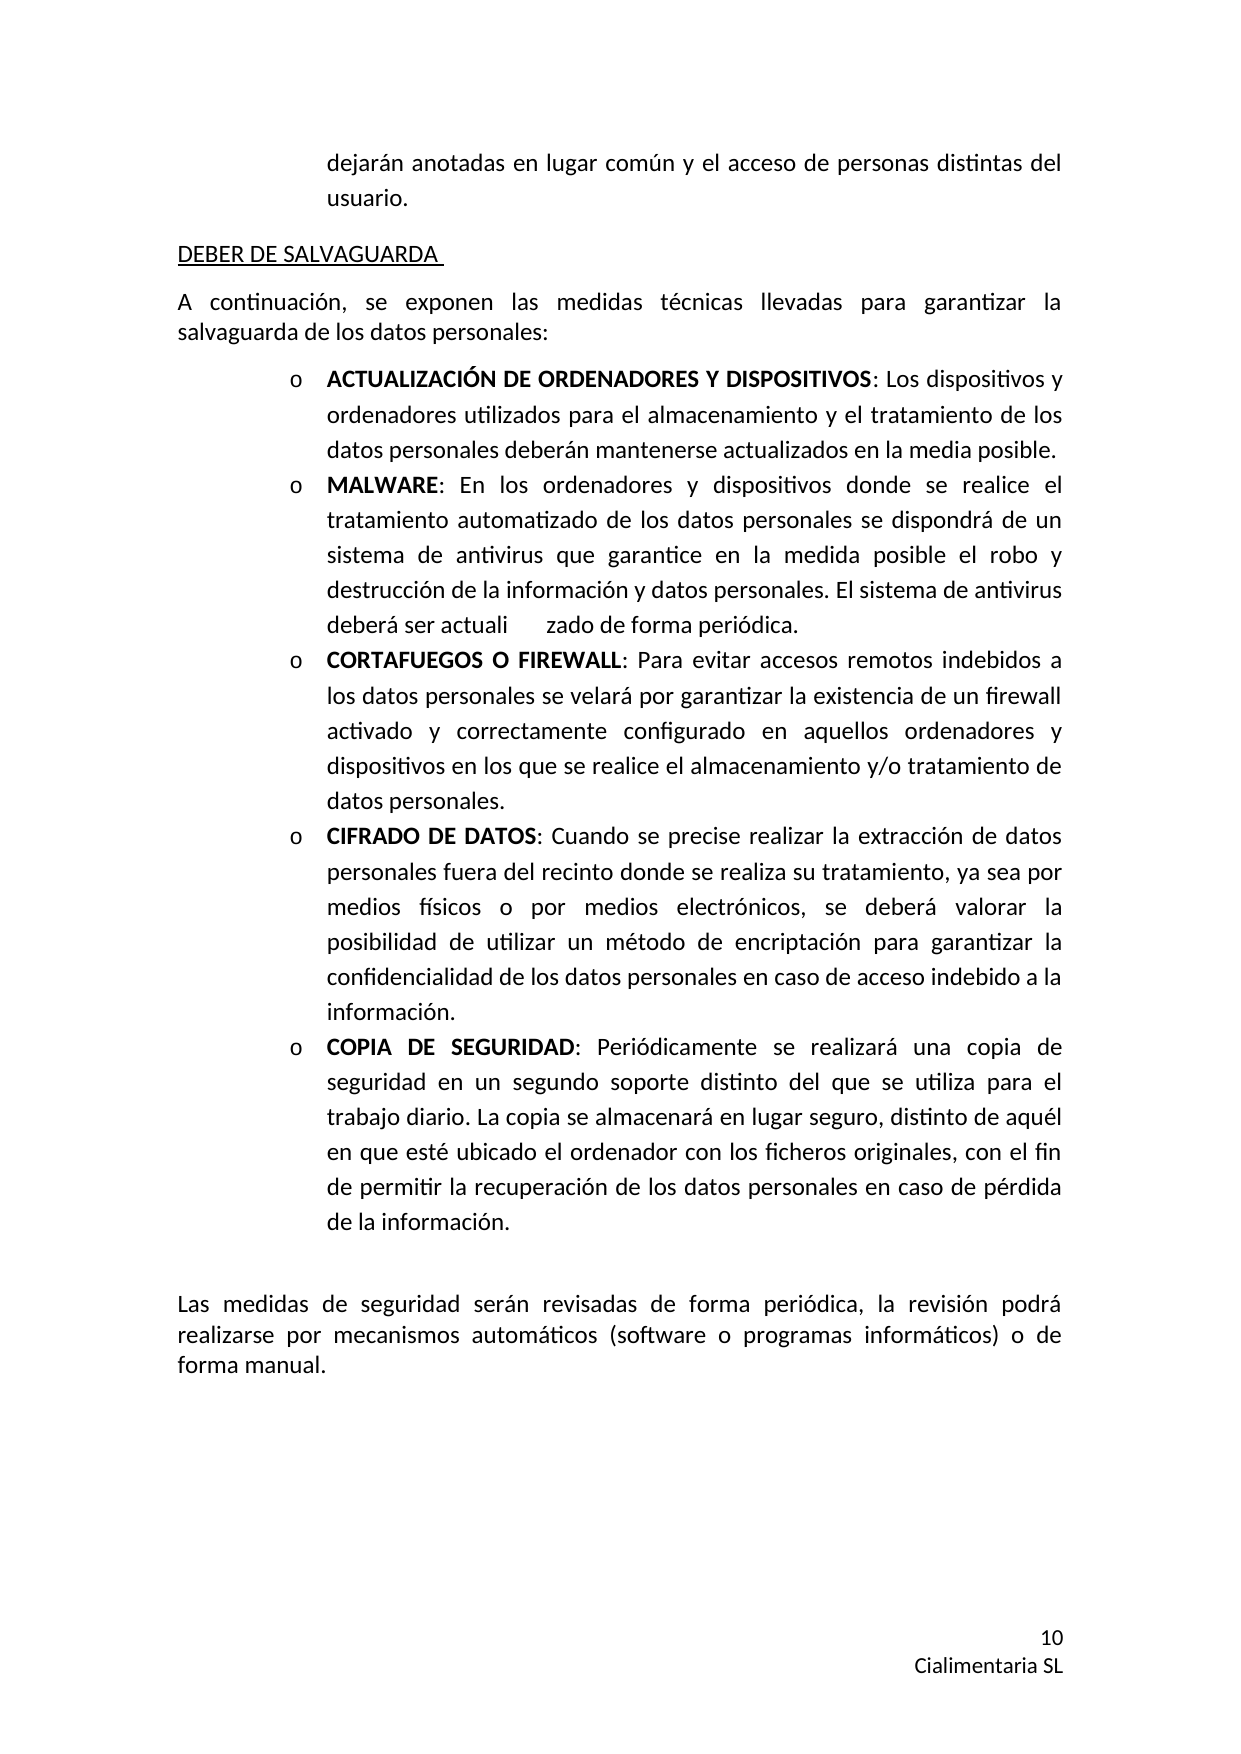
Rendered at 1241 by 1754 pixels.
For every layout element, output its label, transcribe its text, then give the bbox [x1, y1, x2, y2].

list COPIA DE SEGURIDAD: Periódicamente se realizará una copia de seguridad en un segundo soporte distinto del que se utiliza para el trabajo diario. La copia se almacenará en lugar seguro, distinto de aquél en que esté ubicado el ordenador con los ficheros originales, con el fin de permitir la recuperación de los datos personales en caso de pérdida de la información. [289, 1031, 1063, 1237]
list MALWARE: En los ordenadores y dispositivos donde se realice el tratamiento automatizado de los datos personales se dispondrá de un sistema de antivirus que garantice en la medida posible el robo y destrucción de la información y datos personales. El sistema de antivirus deberá ser actuali zado de forma periódica. [289, 469, 1063, 640]
list CIFRADO DE DATOS: Cuando se precise realizar la extracción de datos personales fuera del recinto donde se realiza su tratamiento, ya sea por medios físicos o por medios electrónicos, se deberá valorar la posibilidad de utilizar un método de encriptación para garantizar la confidencialidad de los datos personales en caso de acceso indebido a la información. [289, 820, 1063, 1026]
text Las medidas de seguridad serán revisadas de forma periódica, la revisión podrá realizarse por mecanismos automáticos (software o programas informáticos) o de forma manual. [177, 1289, 1063, 1380]
text A continuación, se exponen las medidas técnicas llevadas para garantizar la salvaguarda de los datos personales: [177, 286, 1063, 347]
text DEBER DE SALVAGUARDA [177, 238, 1063, 269]
list ACTUALIZACIÓN DE ORDENADORES Y DISPOSITIVOS: Los dispositivos y ordenadores utilizados para el almacenamiento y el tratamiento de los datos personales deberán mantenerse actualizados en la media posible. [289, 363, 1063, 464]
list CORTAFUEGOS O FIREWALL: Para evitar accesos remotos indebidos a los datos personales se velará por garantizar la existencia de un firewall activado y correctamente configurado en aquellos ordenadores y dispositivos en los que se realice el almacenamiento y/o tratamiento de datos personales. [289, 644, 1063, 816]
list dejarán anotadas en lugar común y el acceso de personas distintas del usuario. [289, 148, 1063, 213]
